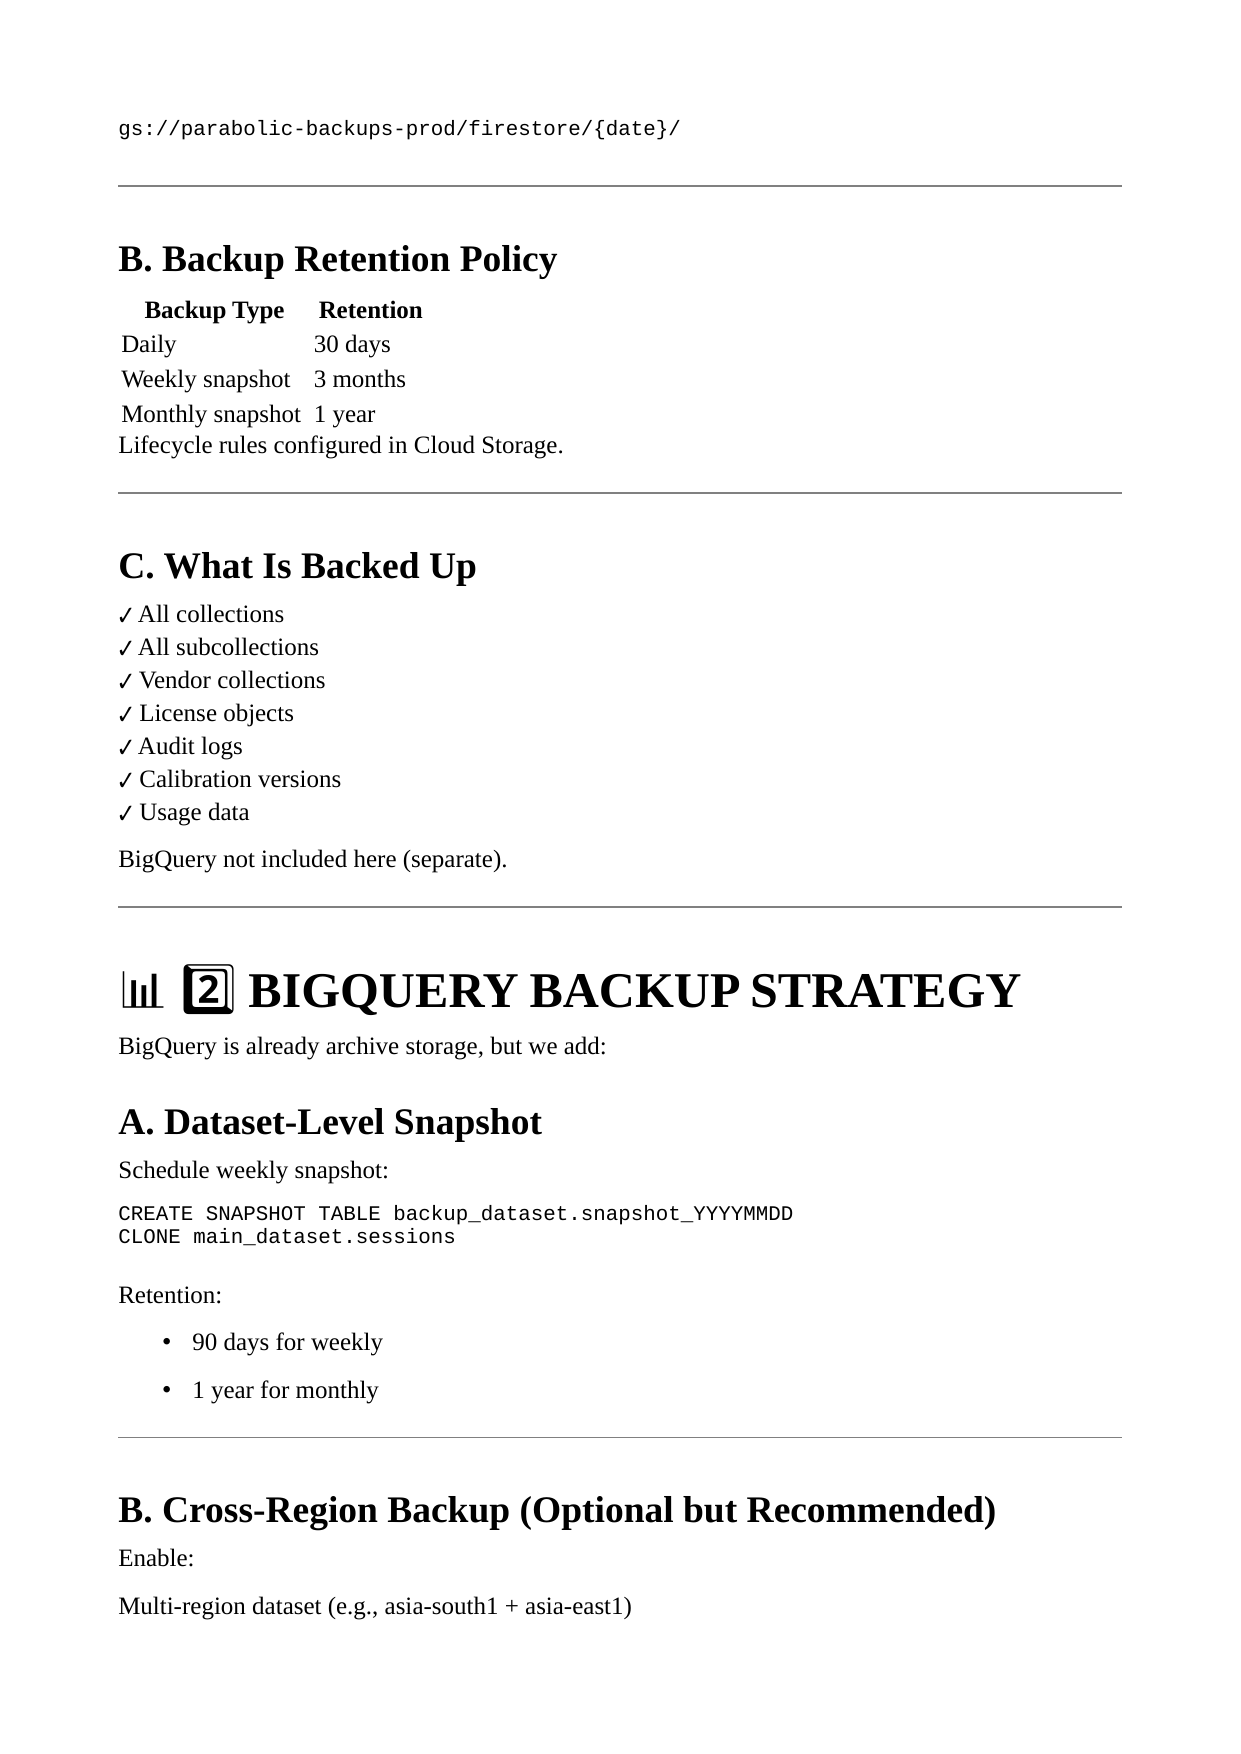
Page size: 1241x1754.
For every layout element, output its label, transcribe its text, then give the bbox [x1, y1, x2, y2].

subtitle A. Dataset-Level Snapshot [118, 1100, 1122, 1143]
table_cell 3 months [311, 361, 431, 396]
text gs://parabolic-backups-prod/firestore/{date}/ [118, 118, 1122, 142]
text BigQuery is already archive storage, but we add: [118, 1031, 1122, 1060]
subtitle 📊 2️⃣ BIGQUERY BACKUP STRATEGY [118, 961, 1122, 1019]
table_header Backup Type [118, 292, 311, 327]
text Lifecycle rules configured in Cloud Storage. [118, 430, 1122, 459]
table_cell Daily [118, 327, 311, 361]
table_cell 30 days [311, 327, 431, 361]
text Enable: [118, 1543, 1122, 1572]
text Multi-region dataset (e.g., asia-south1 + asia-east1) [118, 1591, 1122, 1619]
table_cell 1 year [311, 396, 431, 430]
subtitle B. Backup Retention Policy [118, 236, 1122, 279]
table_header Retention [311, 292, 431, 327]
text Retention: [118, 1280, 1122, 1308]
text ✔ All collections ✔ All subcollections ✔ Vendor collections ✔ License objects ✔ Audit logs ✔ Calibration versions ✔ Usage data [118, 599, 1122, 826]
table_cell Weekly snapshot [118, 361, 311, 396]
list 90 days for weekly [162, 1327, 1122, 1356]
table_cell Monthly snapshot [118, 396, 311, 430]
text BigQuery not included here (separate). [118, 844, 1122, 873]
subtitle C. What Is Backed Up [118, 543, 1122, 586]
text CREATE SNAPSHOT TABLE backup_dataset.snapshot_YYYYMMDD [118, 1203, 1122, 1227]
text Schedule weekly snapshot: [118, 1155, 1122, 1184]
text CLONE main_dataset.sessions [118, 1227, 1122, 1250]
list 1 year for monthly [162, 1375, 1122, 1404]
subtitle B. Cross-Region Backup (Optional but Recommended) [118, 1488, 1122, 1531]
